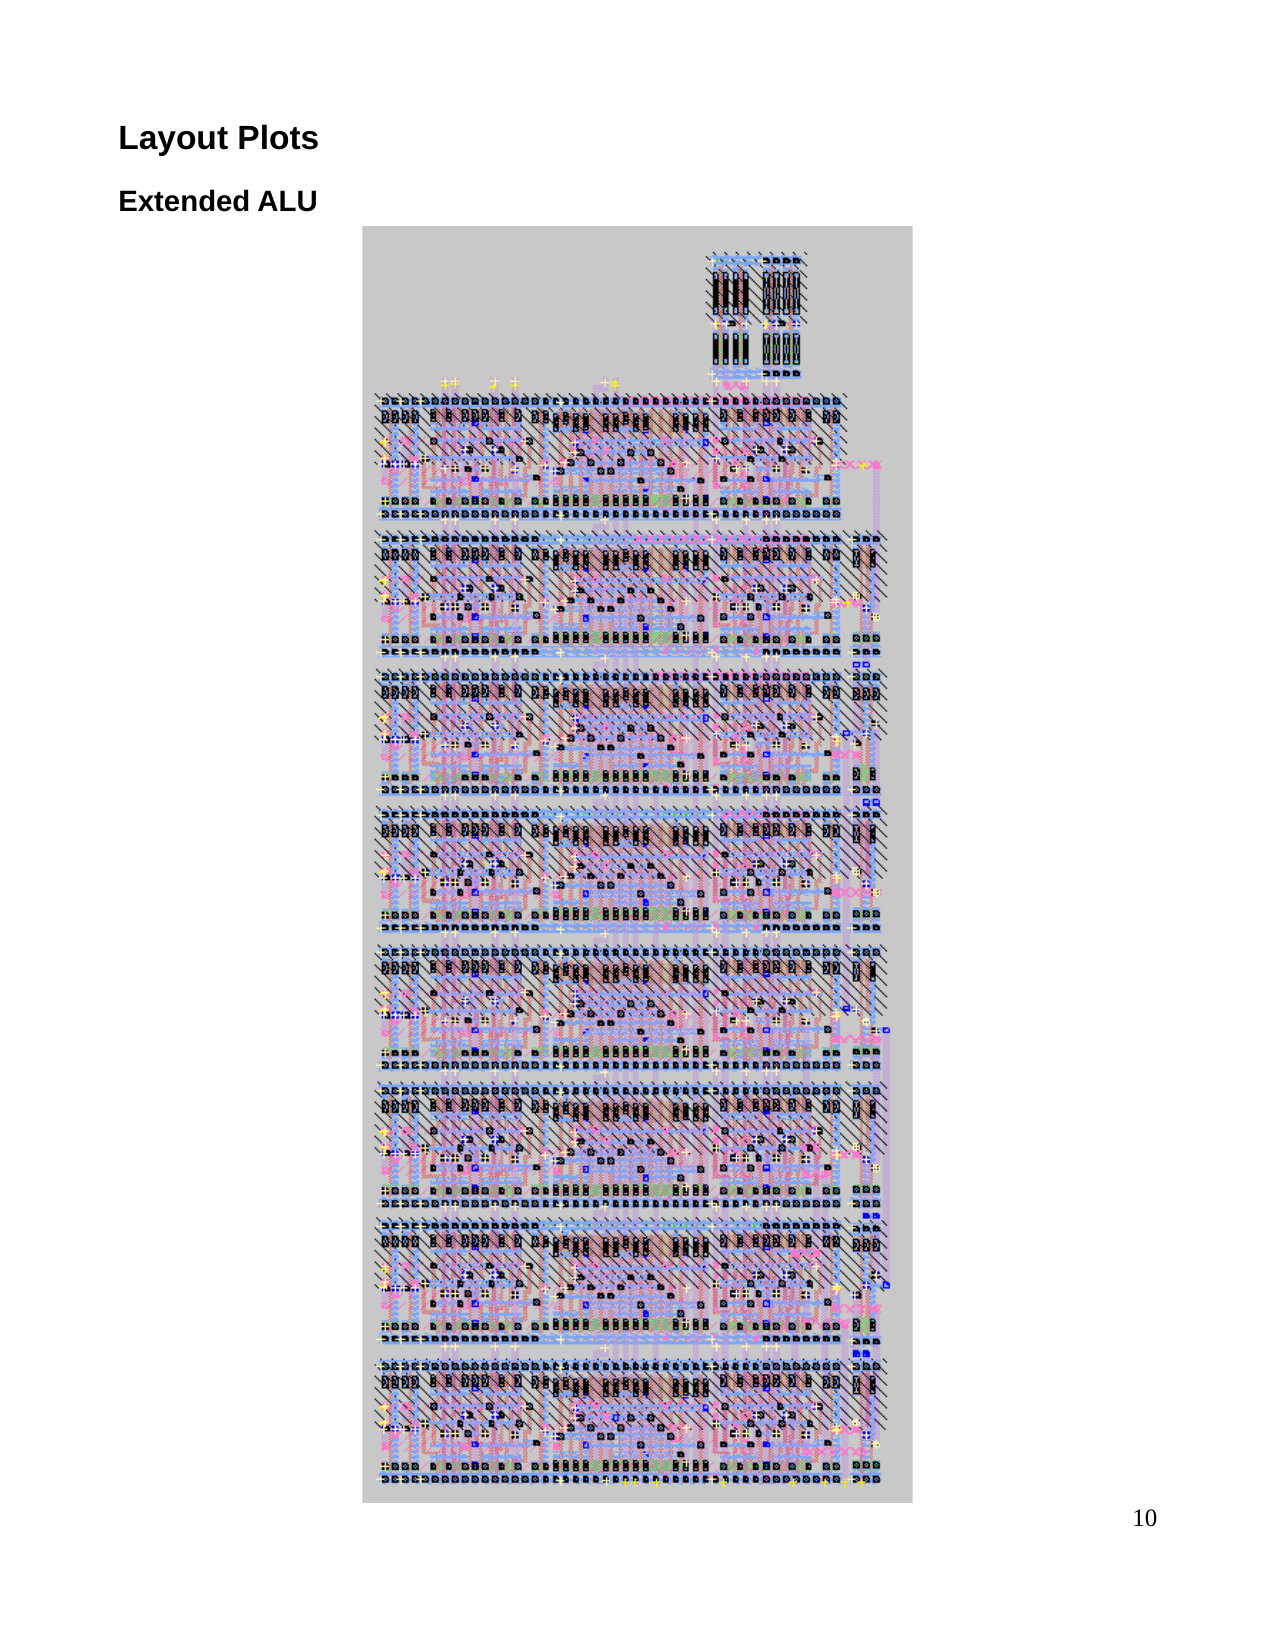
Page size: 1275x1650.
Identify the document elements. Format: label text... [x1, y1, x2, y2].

picture [362, 226, 913, 1503]
subtitle Extended ALU [118, 184, 1157, 218]
subtitle Layout Plots [118, 118, 1157, 157]
